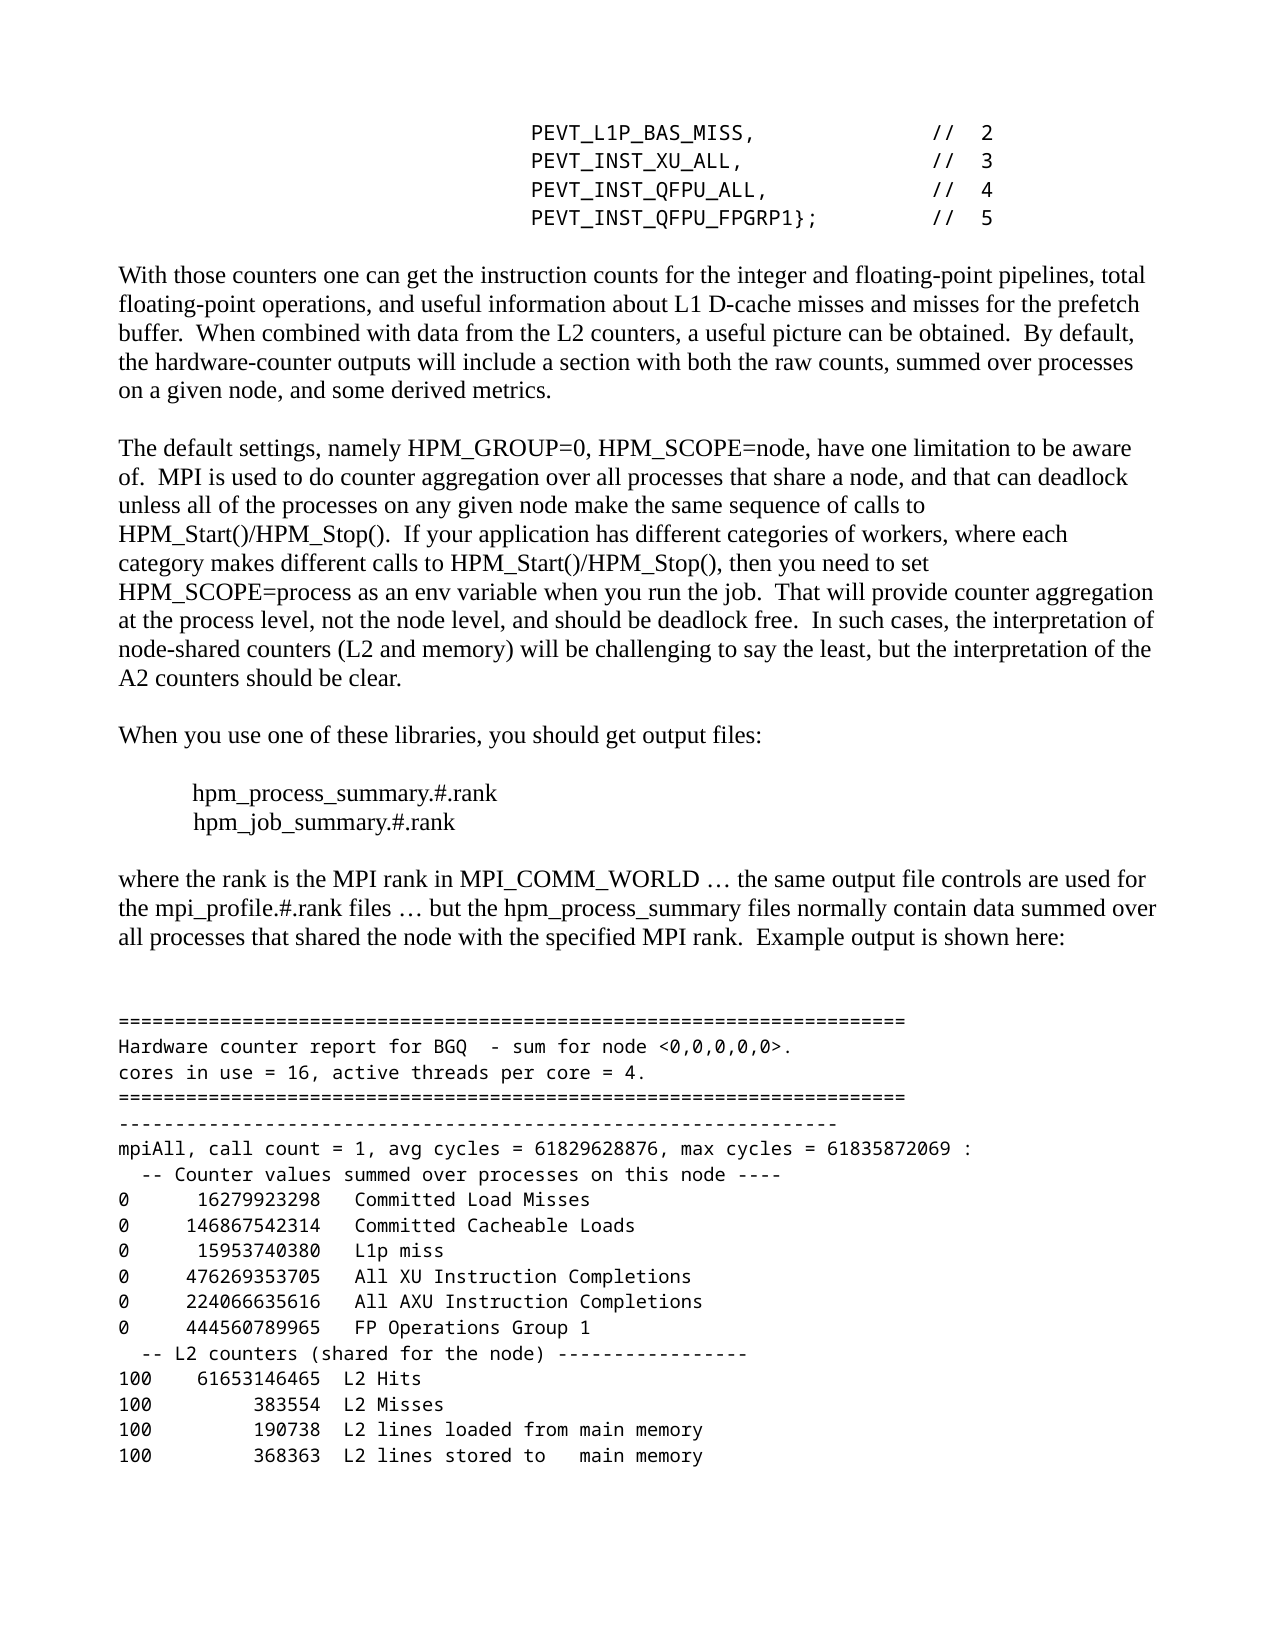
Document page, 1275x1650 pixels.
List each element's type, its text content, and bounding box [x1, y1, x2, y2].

text 100 383554 L2 Misses [118, 1391, 1157, 1416]
text cores in use = 16, active threads per core = 4. [118, 1059, 1157, 1085]
text mpiAll, call count = 1, avg cycles = 61829628876, max cycles = 61835872069 : [118, 1136, 1157, 1161]
text PEVT_L1P_BAS_MISS, // 2 [118, 118, 1157, 147]
text 0 444560789965 FP Operations Group 1 [118, 1314, 1157, 1340]
text PEVT_INST_QFPU_FPGRP1}; // 5 [118, 203, 1157, 232]
text With those counters one can get the instruction counts for the integer and floating-point pipelines, total floating-point operations, and useful information about L1 D-cache misses and misses for the prefetch buffer. When combined with data from the L2 counters, a useful picture can be obtained. By default, the hardware-counter outputs will include a section with both the raw counts, summed over processes on a given node, and some derived metrics. [118, 261, 1157, 404]
text ---------------------------------------------------------------- [118, 1110, 1157, 1136]
text -- L2 counters (shared for the node) ----------------- [118, 1340, 1157, 1365]
text hpm_process_summary.#.rank [118, 778, 1157, 807]
text PEVT_INST_QFPU_ALL, // 4 [118, 175, 1157, 203]
text Hardware counter report for BGQ - sum for node <0,0,0,0,0>. [118, 1034, 1157, 1059]
text 100 368363 L2 lines stored to main memory [118, 1442, 1157, 1467]
text PEVT_INST_XU_ALL, // 3 [118, 147, 1157, 175]
text The default settings, namely HPM_GROUP=0, HPM_SCOPE=node, have one limitation to be aware of. MPI is used to do counter aggregation over all processes that share a node, and that can deadlock unless all of the processes on any given node make the same sequence of calls to HPM_Start()/HPM_Stop(). If your application has different categories of workers, where each category makes different calls to HPM_Start()/HPM_Stop(), then you need to set HPM_SCOPE=process as an env variable when you run the job. That will provide counter aggregation at the process level, not the node level, and should be deadlock free. In such cases, the interpretation of node-shared counters (L2 and memory) will be challenging to say the least, but the interpretation of the A2 counters should be clear. [118, 433, 1157, 692]
text hpm_job_summary.#.rank [118, 807, 1157, 836]
text -- Counter values summed over processes on this node ---- [118, 1161, 1157, 1187]
text 0 146867542314 Committed Cacheable Loads [118, 1212, 1157, 1238]
text ====================================================================== [118, 1008, 1157, 1034]
text 100 190738 L2 lines loaded from main memory [118, 1416, 1157, 1442]
text 0 15953740380 L1p miss [118, 1238, 1157, 1263]
text 0 16279923298 Committed Load Misses [118, 1187, 1157, 1212]
text 100 61653146465 L2 Hits [118, 1365, 1157, 1391]
text When you use one of these libraries, you should get output files: [118, 721, 1157, 749]
text 0 224066635616 All AXU Instruction Completions [118, 1289, 1157, 1314]
text ====================================================================== [118, 1085, 1157, 1110]
text where the rank is the MPI rank in MPI_COMM_WORLD … the same output file controls are used for the mpi_profile.#.rank files … but the hpm_process_summary files normally contain data summed over all processes that shared the node with the specified MPI rank. Example output is shown here: [118, 864, 1157, 951]
text 0 476269353705 All XU Instruction Completions [118, 1263, 1157, 1289]
